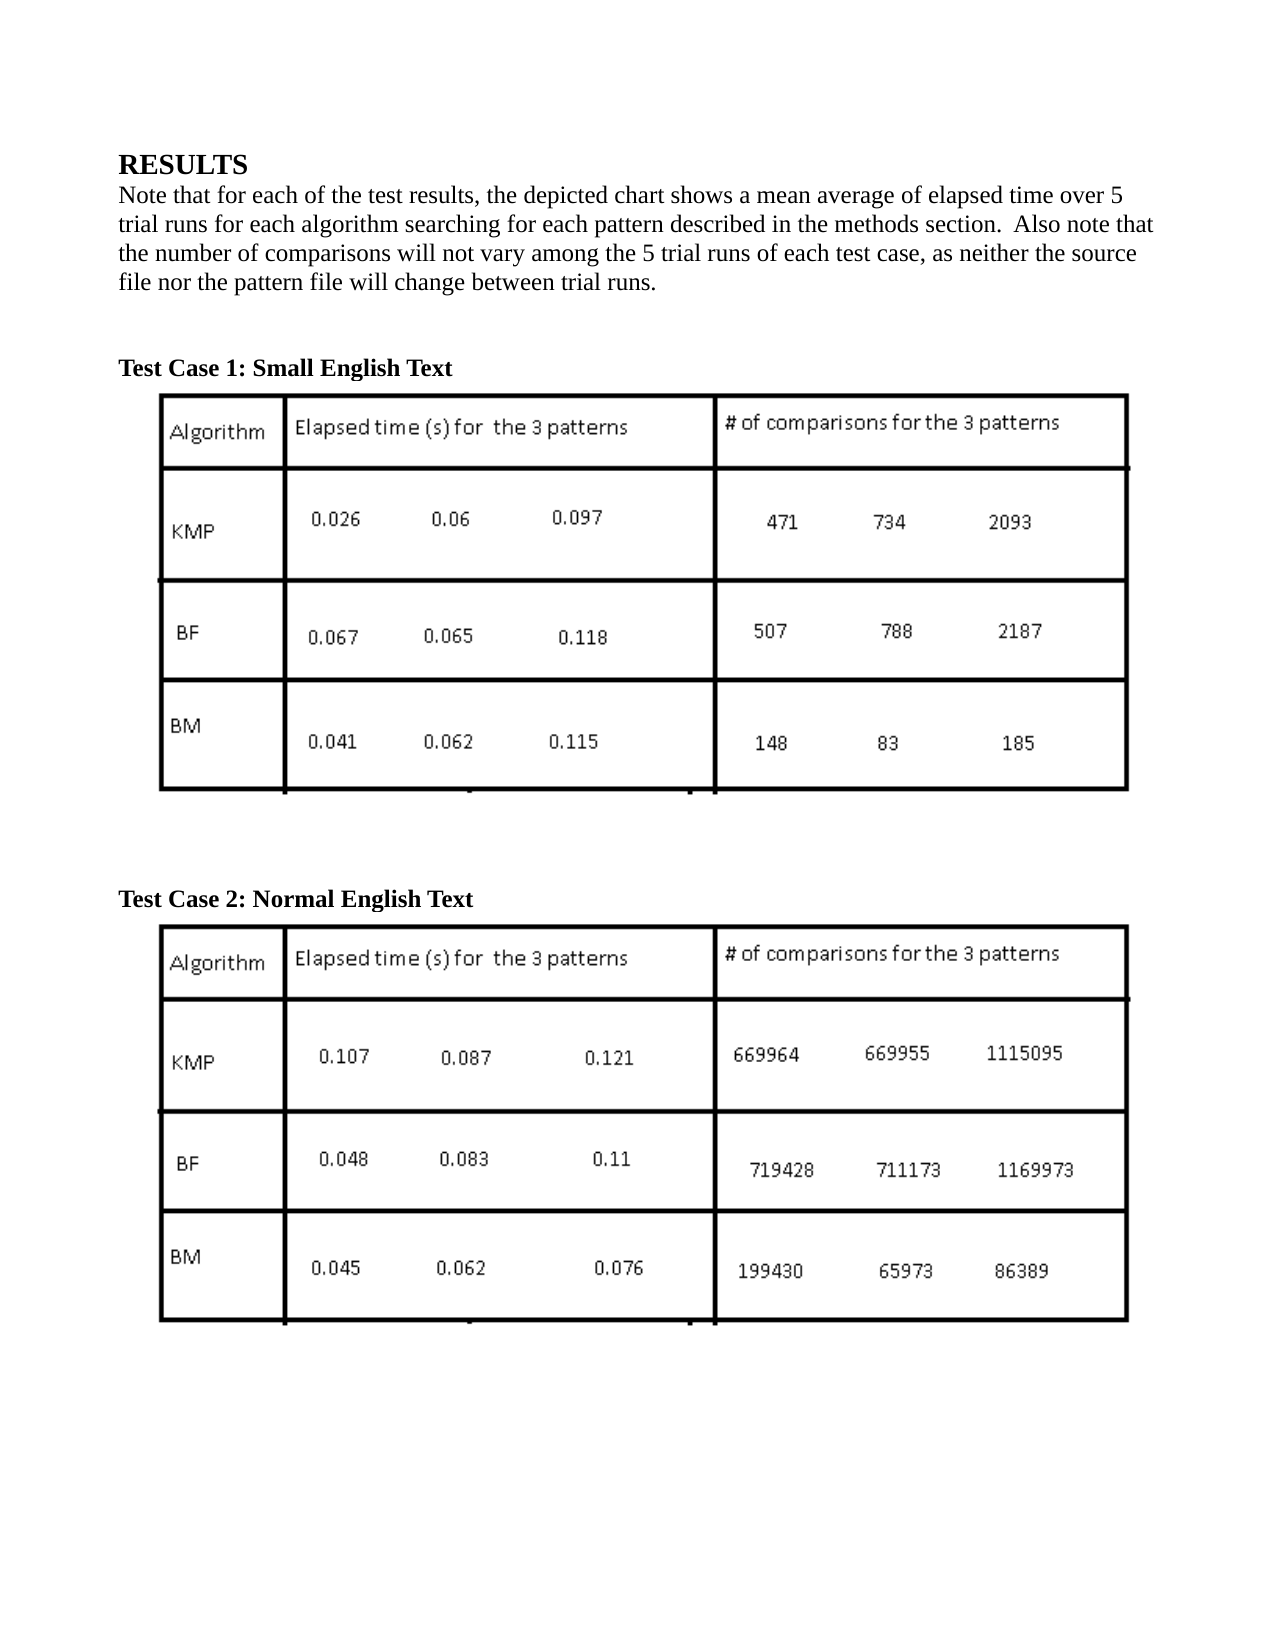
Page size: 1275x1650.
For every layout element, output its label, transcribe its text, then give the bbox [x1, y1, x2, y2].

text RESULTS [118, 147, 1157, 180]
text Note that for each of the test results, the depicted chart shows a mean average of elapsed time over 5 trial runs for each algorithm searching for each pattern described in the methods section. Also note that the number of comparisons will not vary among the 5 trial runs of each test case, as neither the source file nor the pattern file will change between trial runs. [118, 180, 1157, 295]
text Test Case 1: Small English Text [118, 353, 1157, 382]
text Test Case 2: Normal English Text [118, 884, 1157, 912]
